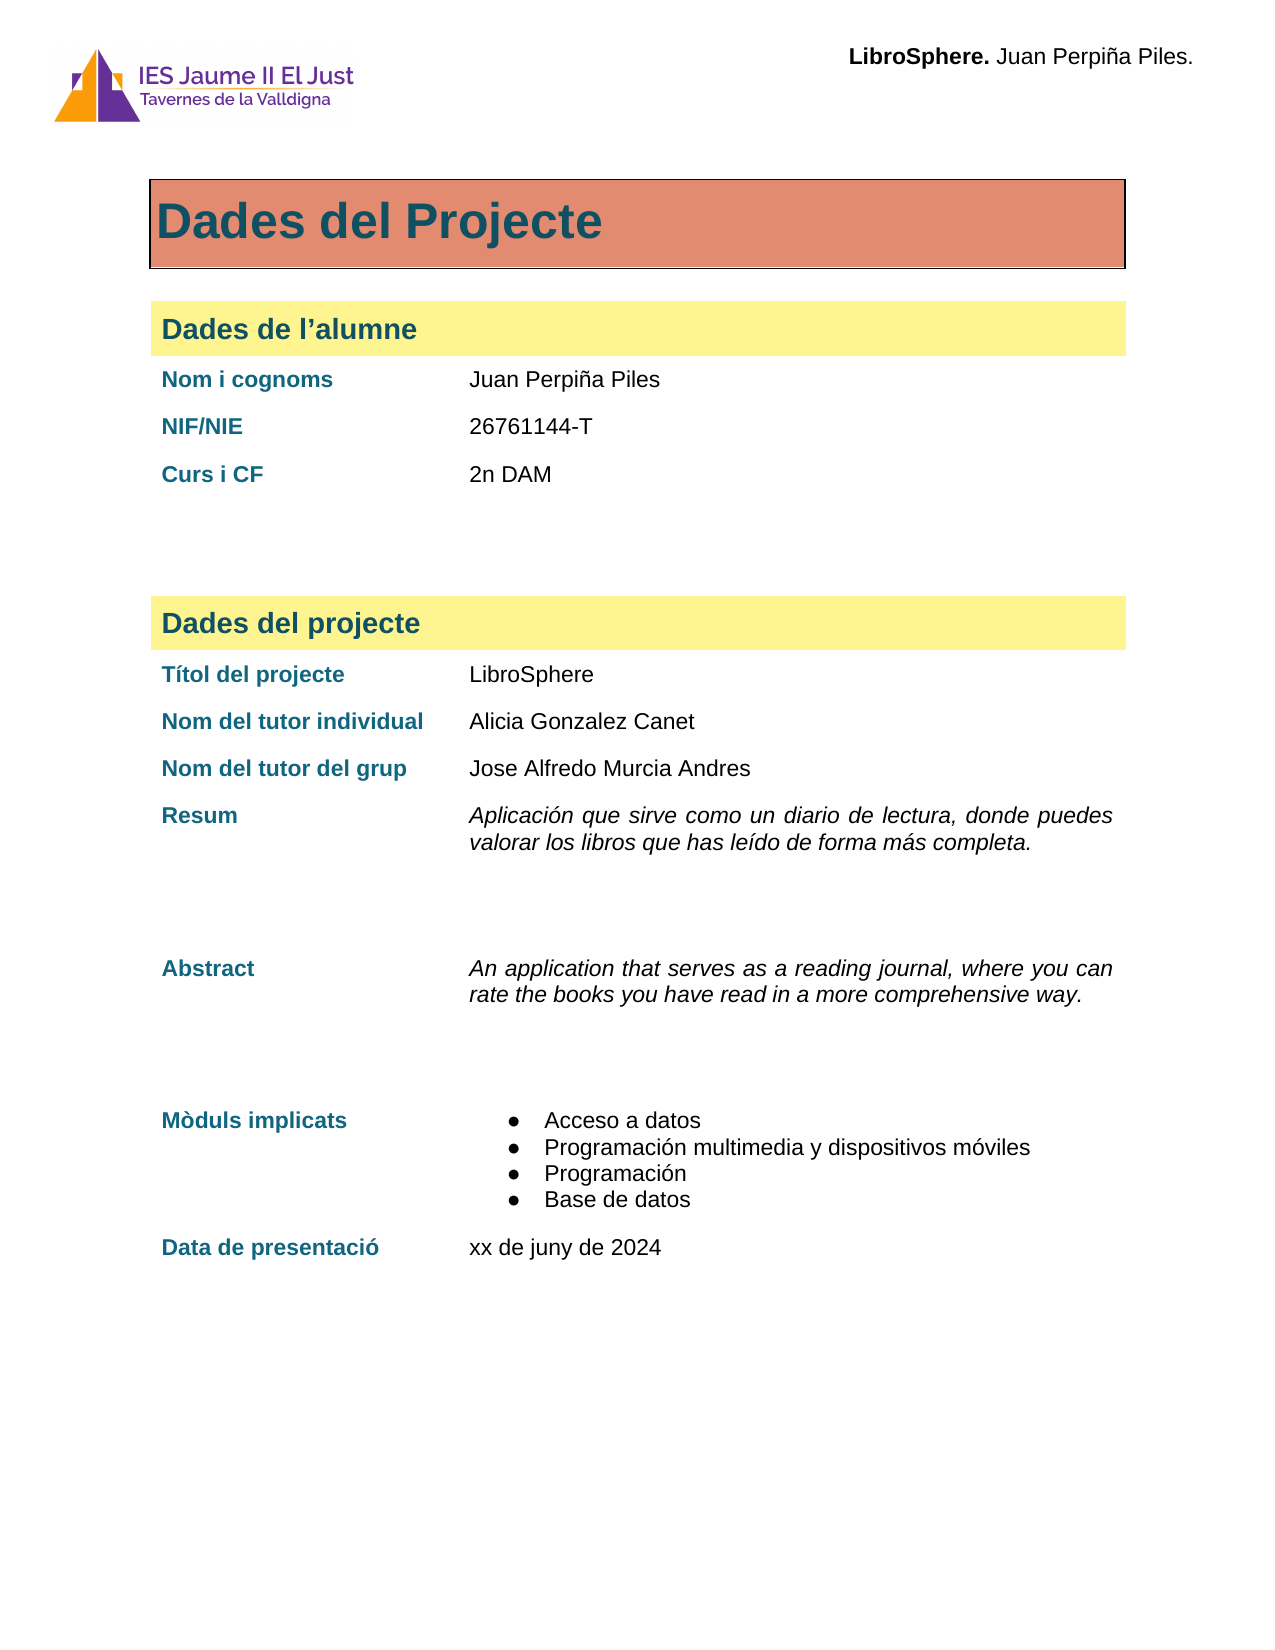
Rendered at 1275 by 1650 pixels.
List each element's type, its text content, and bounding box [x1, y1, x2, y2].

table_header Dades del Projecte [151, 180, 1124, 267]
table_cell Abstract [151, 944, 459, 1097]
table_cell NIF/NIE [151, 403, 459, 450]
table_header Dades de l’alumne [151, 301, 1126, 356]
table_cell Resum [151, 792, 459, 944]
table_cell Aplicación que sirve como un diario de lectura, donde puedes valorar los libros que has leído de forma más completa. [459, 792, 1126, 944]
table_cell 26761144-T [459, 403, 1126, 450]
table_cell Mòduls implicats [151, 1097, 459, 1223]
table_cell 2n DAM [459, 450, 1126, 497]
table_cell Data de presentació [151, 1223, 459, 1270]
table_cell LibroSphere [459, 650, 1126, 697]
table_cell Jose Alfredo Murcia Andres [459, 745, 1126, 792]
table_cell Títol del projecte [151, 650, 459, 697]
table_cell Juan Perpiña Piles [459, 356, 1126, 403]
table_cell Nom i cognoms [151, 356, 459, 403]
table_header Dades del projecte [151, 596, 1126, 650]
table_cell Alicia Gonzalez Canet [459, 697, 1126, 744]
table_cell Nom del tutor individual [151, 697, 459, 744]
picture [50, 42, 354, 129]
table_cell Acceso a datos Programación multimedia y dispositivos móviles Programación Base de datos [459, 1097, 1126, 1223]
table_cell Curs i CF [151, 450, 459, 497]
table_cell Nom del tutor del grup [151, 745, 459, 792]
table_cell xx de juny de 2024 [459, 1223, 1126, 1270]
table_cell An application that serves as a reading journal, where you can rate the books you have read in a more comprehensive way. [459, 944, 1126, 1097]
